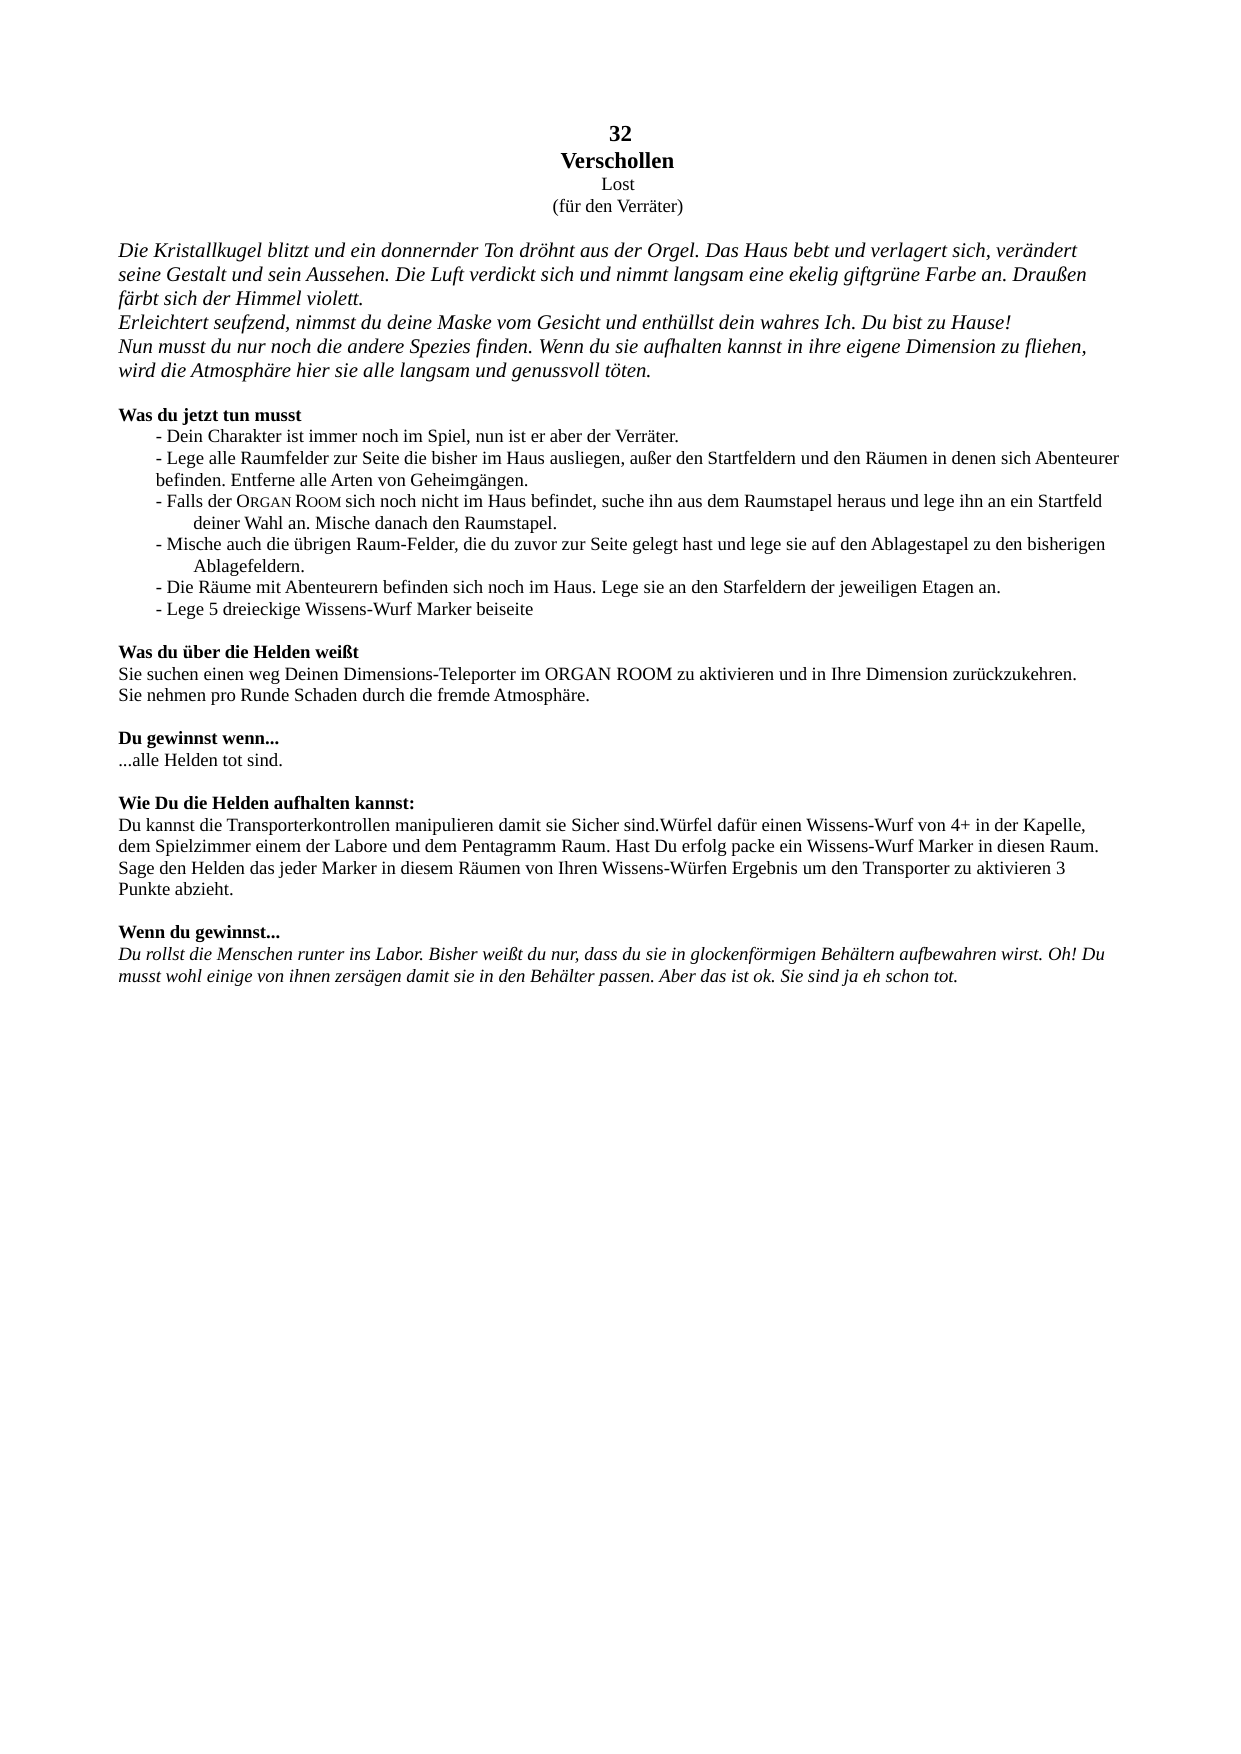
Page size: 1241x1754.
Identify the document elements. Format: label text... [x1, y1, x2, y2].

text Sage den Helden das jeder Marker in diesem Räumen von Ihren Wissens-Würfen Ergebnis um den Transporter zu aktivieren 3 Punkte abzieht. [118, 857, 1122, 900]
text Nun musst du nur noch die andere Spezies finden. Wenn du sie aufhalten kannst in ihre eigene Dimension zu fliehen, wird die Atmosphäre hier sie alle langsam und genussvoll töten. [118, 334, 1122, 382]
subtitle Was du über die Helden weißt [118, 641, 1122, 663]
text (für den Verräter) [118, 195, 1122, 216]
subtitle Was du jetzt tun musst [118, 404, 1122, 425]
text Verschollen [118, 147, 1122, 173]
text Wie Du die Helden aufhalten kannst: [118, 792, 1122, 813]
text Erleichtert seufzend, nimmst du deine Maske vom Gesicht und enthüllst dein wahres Ich. Du bist zu Hause! [118, 310, 1122, 334]
text 32 [118, 118, 1122, 147]
text Wenn du gewinnst... [118, 921, 1122, 943]
text - Dein Charakter ist immer noch im Spiel, nun ist er aber der Verräter. [156, 425, 1122, 447]
text Du kannst die Transporterkontrollen manipulieren damit sie Sicher sind.Würfel dafür einen Wissens-Wurf von 4+ in der Kapelle, dem Spielzimmer einem der Labore und dem Pentagramm Raum. Hast Du erfolg packe ein Wissens-Wurf Marker in diesen Raum. [118, 813, 1122, 857]
text - Mische auch die übrigen Raum-Felder, die du zuvor zur Seite gelegt hast und lege sie auf den Ablagestapel zu den bisherigen Ablagefeldern. [156, 533, 1122, 576]
text Du rollst die Menschen runter ins Labor. Bisher weißt du nur, dass du sie in glockenförmigen Behältern aufbewahren wirst. Oh! Du musst wohl einige von ihnen zersägen damit sie in den Behälter passen. Aber das ist ok. Sie sind ja eh schon tot. [118, 943, 1122, 986]
text Die Kristallkugel blitzt und ein donnernder Ton dröhnt aus der Orgel. Das Haus bebt und verlagert sich, verändert seine Gestalt und sein Aussehen. Die Luft verdickt sich und nimmt langsam eine ekelig giftgrüne Farbe an. Draußen färbt sich der Himmel violett. [118, 238, 1122, 310]
text Du gewinnst wenn... [118, 727, 1122, 749]
list - Lege 5 dreieckige Wissens-Wurf Marker beiseite [156, 598, 1122, 619]
text - Falls der ORGAN ROOM sich noch nicht im Haus befindet, suche ihn aus dem Raumstapel heraus und lege ihn an ein Startfeld deiner Wahl an. Mische danach den Raumstapel. [156, 490, 1122, 533]
text Sie nehmen pro Runde Schaden durch die fremde Atmosphäre. [118, 684, 1122, 706]
text Sie suchen einen weg Deinen Dimensions-Teleporter im ORGAN ROOM zu aktivieren und in Ihre Dimension zurückzukehren. [118, 663, 1122, 684]
text Lost [118, 173, 1122, 195]
list - Die Räume mit Abenteurern befinden sich noch im Haus. Lege sie an den Starfeldern der jeweiligen Etagen an. [156, 576, 1122, 598]
text ...alle Helden tot sind. [118, 749, 1122, 770]
list - Lege alle Raumfelder zur Seite die bisher im Haus ausliegen, außer den Startfeldern und den Räumen in denen sich Abenteurer befinden. Entferne alle Arten von Geheimgängen. [156, 447, 1122, 490]
